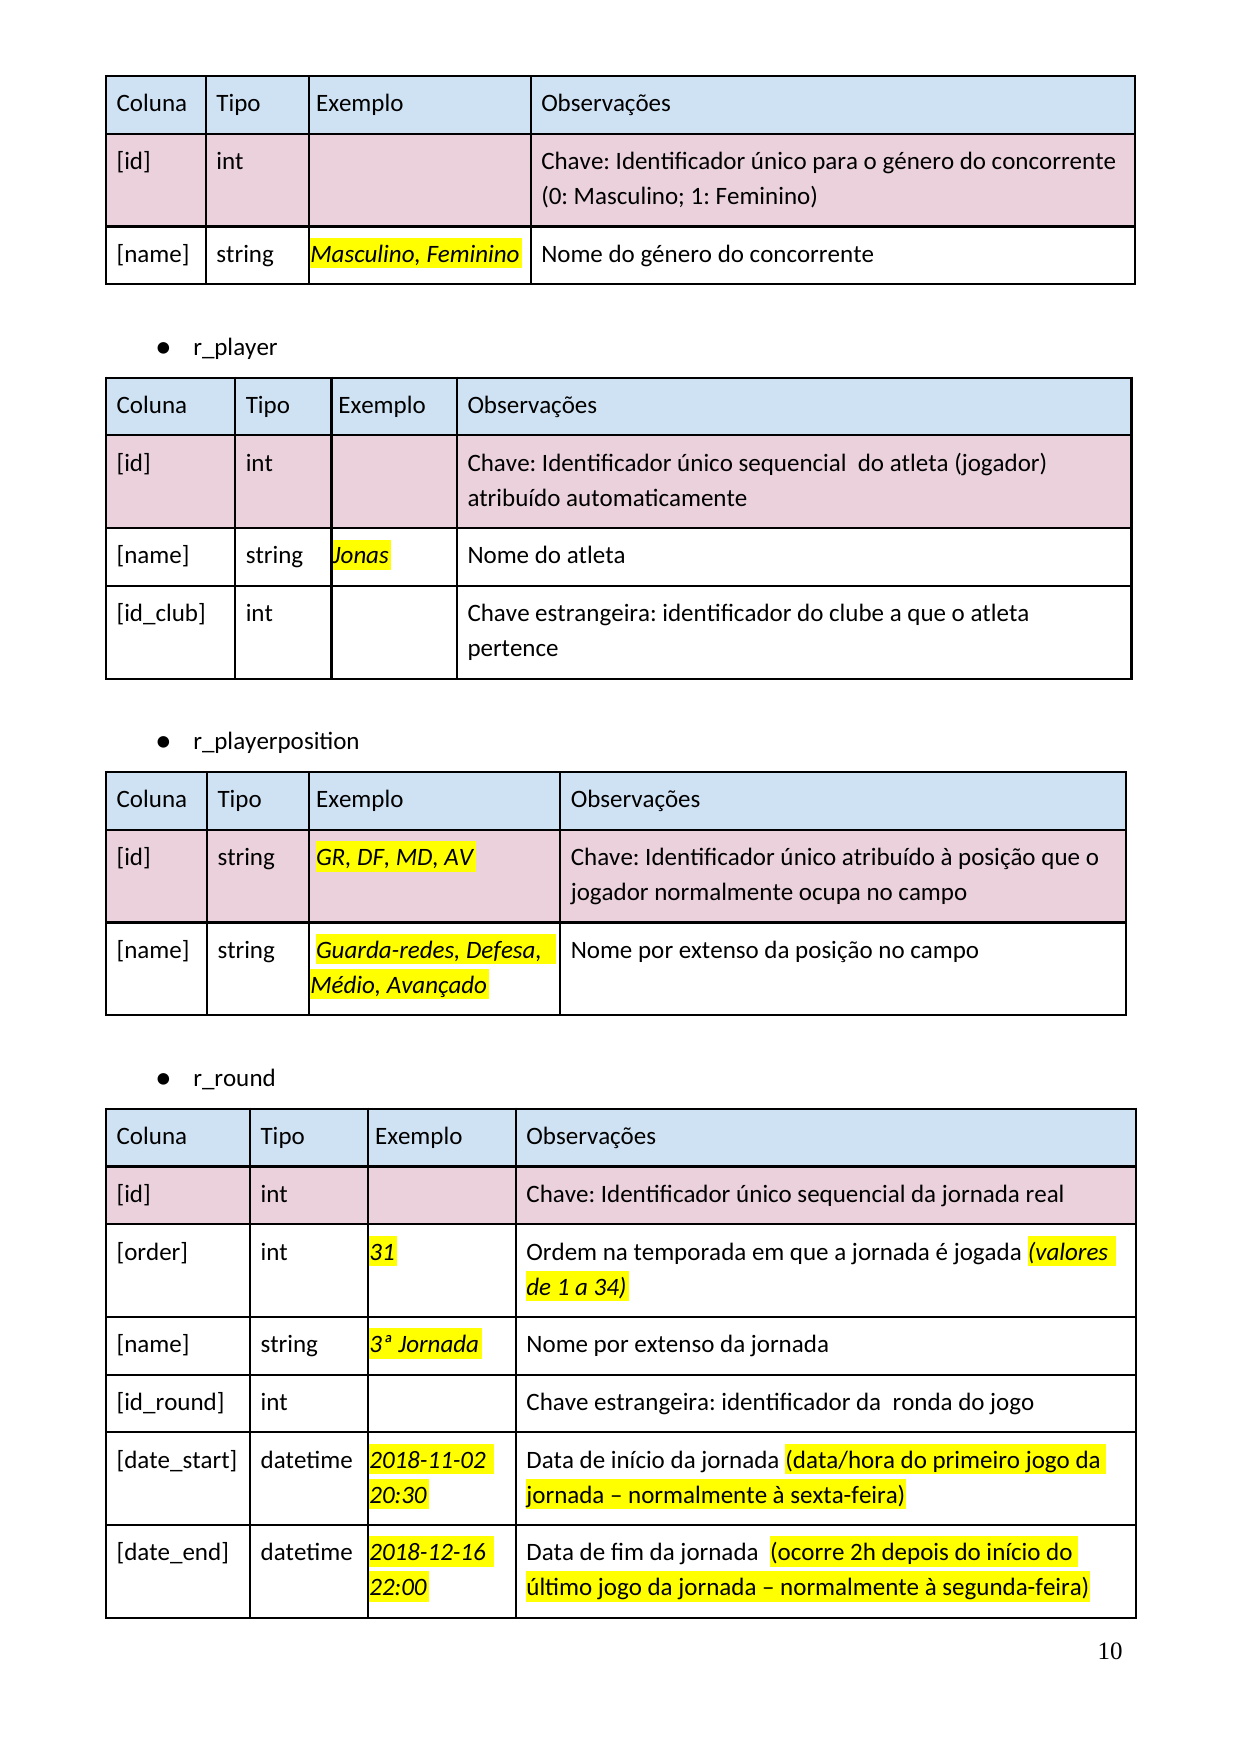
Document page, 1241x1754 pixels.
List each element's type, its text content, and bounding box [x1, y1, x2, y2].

table_cell [310, 135, 530, 225]
table_cell datetime [251, 1433, 367, 1524]
table_cell Chave estrangeira: identificador do clube a que o atleta pertence [458, 587, 1130, 677]
table_cell int [251, 1168, 367, 1223]
table_cell [369, 1168, 515, 1223]
table_cell Chave: Identificador único atribuído à posição que o jogador normalmente ocupa no campo [561, 831, 1125, 921]
table_cell Data de início da jornada (data/hora do primeiro jogo da jornada – normalmente à sexta-feira) [517, 1433, 1135, 1524]
table_header Coluna [107, 379, 234, 434]
table_cell [id] [107, 436, 234, 527]
table_cell Nome por extenso da jornada [517, 1318, 1135, 1373]
table_cell Masculino, Feminino [310, 228, 530, 283]
table_header Tipo [208, 773, 308, 829]
table_header Exemplo [310, 77, 530, 133]
table_cell Nome do género do concorrente [532, 228, 1134, 283]
table_cell [369, 1376, 515, 1431]
table_cell Chave: Identificador único sequencial do atleta (jogador) atribuído automaticamente [458, 436, 1130, 527]
table_header Tipo [251, 1110, 367, 1165]
table_cell Chave: Identificador único para o género do concorrente (0: Masculino; 1: Feminino) [532, 135, 1134, 225]
table_cell int [207, 135, 308, 225]
table_cell string [251, 1318, 367, 1373]
table_header Exemplo [333, 379, 456, 434]
table_cell [date_start] [107, 1433, 249, 1524]
table_cell [id] [107, 831, 206, 921]
table_cell [333, 436, 456, 527]
table_header Exemplo [369, 1110, 515, 1165]
table_cell string [208, 831, 308, 921]
table_cell GR, DF, MD, AV [310, 831, 559, 921]
table_cell Nome por extenso da posição no campo [561, 924, 1125, 1014]
table_header Tipo [236, 379, 330, 434]
table_cell 2018-12-16 22:00 [369, 1526, 515, 1617]
table_cell [id_club] [107, 587, 234, 677]
table_cell Chave: Identificador único sequencial da jornada real [517, 1168, 1135, 1223]
table_header Coluna [107, 1110, 249, 1165]
table_cell Ordem na temporada em que a jornada é jogada (valores de 1 a 34) [517, 1225, 1135, 1316]
table_header Coluna [107, 77, 205, 133]
table_cell [name] [107, 1318, 249, 1373]
table_cell Data de fim da jornada (ocorre 2h depois do início do último jogo da jornada – normalmente à segunda-feira) [517, 1526, 1135, 1617]
table_cell datetime [251, 1526, 367, 1617]
table_cell Jonas [333, 529, 456, 585]
table_cell Guarda-redes, Defesa, Médio, Avançado [310, 924, 559, 1014]
table_cell [id] [107, 135, 205, 225]
table_cell [name] [107, 228, 205, 283]
table_header Observações [561, 773, 1125, 829]
table_cell [name] [107, 924, 206, 1014]
table_header Observações [532, 77, 1134, 133]
table_cell int [251, 1376, 367, 1431]
table_cell 31 [369, 1225, 515, 1316]
list r_round [156, 1062, 1122, 1092]
table_cell [id] [107, 1168, 249, 1223]
list r_player [156, 331, 1122, 361]
table_cell int [236, 436, 330, 527]
table_cell Nome do atleta [458, 529, 1130, 585]
table_cell string [208, 924, 308, 1014]
table_cell int [236, 587, 330, 677]
table_cell Chave estrangeira: identificador da ronda do jogo [517, 1376, 1135, 1431]
table_cell [date_end] [107, 1526, 249, 1617]
table_header Exemplo [310, 773, 559, 829]
list r_playerposition [156, 725, 1122, 756]
table_header Tipo [207, 77, 308, 133]
table_cell [order] [107, 1225, 249, 1316]
table_cell [333, 587, 456, 677]
table_cell 3ª Jornada [369, 1318, 515, 1373]
table_cell string [236, 529, 330, 585]
table_header Coluna [107, 773, 206, 829]
table_cell [id_round] [107, 1376, 249, 1431]
table_cell int [251, 1225, 367, 1316]
table_cell [name] [107, 529, 234, 585]
table_header Observações [517, 1110, 1135, 1165]
table_cell 2018-11-02 20:30 [369, 1433, 515, 1524]
table_cell string [207, 228, 308, 283]
table_header Observações [458, 379, 1130, 434]
